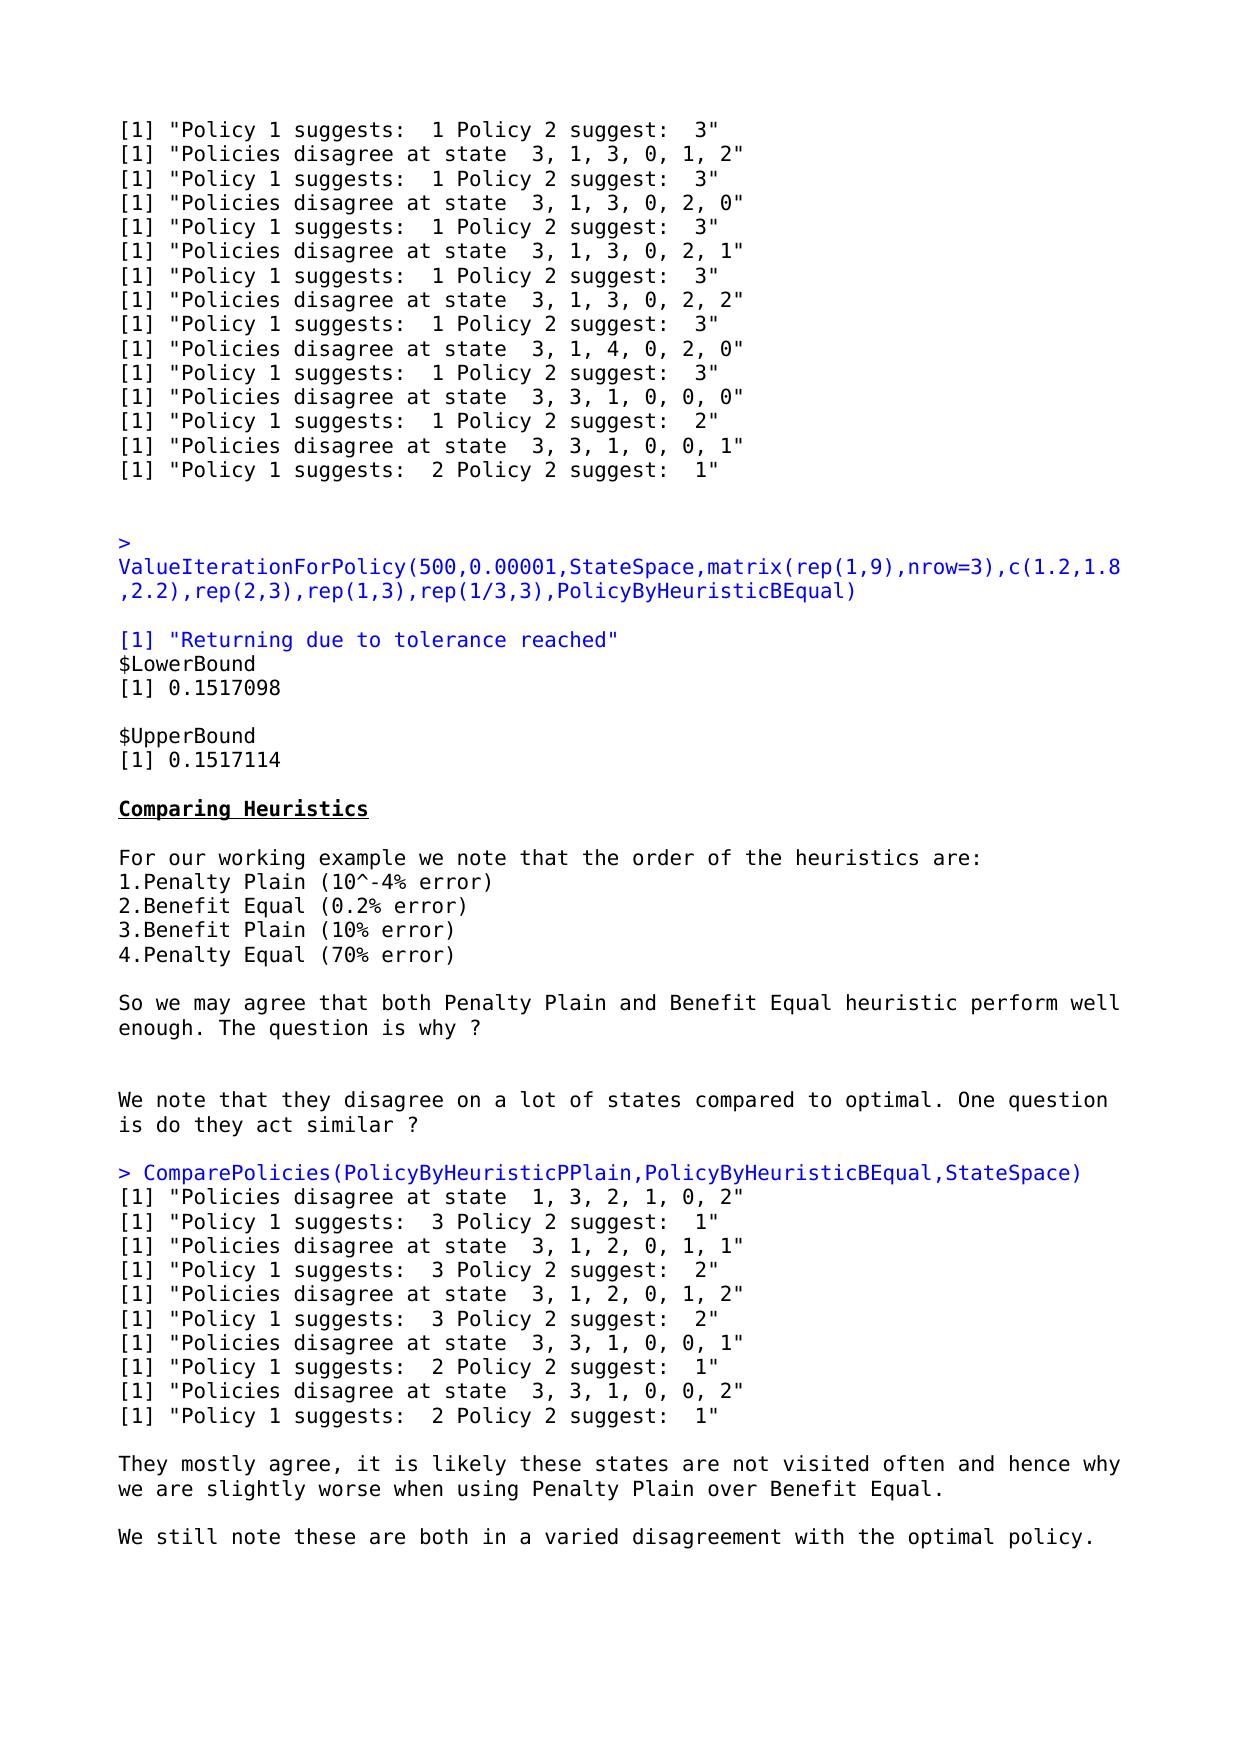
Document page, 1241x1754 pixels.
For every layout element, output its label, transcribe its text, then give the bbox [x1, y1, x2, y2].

text [1] 0.1517098 [118, 676, 1122, 701]
text For our working example we note that the order of the heuristics are: [118, 846, 1122, 870]
text [1] "Policy 1 suggests: 1 Policy 2 suggest: 3" [118, 264, 1122, 288]
text [1] "Policies disagree at state 3, 1, 2, 0, 1, 2" [118, 1282, 1122, 1307]
text 2.Benefit Equal (0.2% error) [118, 894, 1122, 918]
text [1] "Policies disagree at state 3, 1, 2, 0, 1, 1" [118, 1234, 1122, 1258]
text [1] "Policies disagree at state 3, 1, 3, 0, 2, 1" [118, 239, 1122, 264]
text We note that they disagree on a lot of states compared to optimal. One question is do they act similar ? [118, 1088, 1122, 1137]
text [1] 0.1517114 [118, 748, 1122, 773]
text So we may agree that both Penalty Plain and Benefit Equal heuristic perform well enough. The question is why ? [118, 991, 1122, 1040]
text [1] "Policy 1 suggests: 1 Policy 2 suggest: 2" [118, 409, 1122, 434]
text 3.Benefit Plain (10% error) [118, 918, 1122, 943]
text [1] "Policy 1 suggests: 2 Policy 2 suggest: 1" [118, 1404, 1122, 1428]
text [1] "Policy 1 suggests: 1 Policy 2 suggest: 3" [118, 312, 1122, 337]
text [1] "Policies disagree at state 3, 1, 3, 0, 2, 2" [118, 288, 1122, 312]
text [1] "Policies disagree at state 3, 3, 1, 0, 0, 1" [118, 1331, 1122, 1355]
text [1] "Policy 1 suggests: 2 Policy 2 suggest: 1" [118, 1355, 1122, 1379]
text 4.Penalty Equal (70% error) [118, 943, 1122, 967]
text [1] "Policy 1 suggests: 1 Policy 2 suggest: 3" [118, 215, 1122, 239]
text [1] "Policies disagree at state 3, 3, 1, 0, 0, 0" [118, 385, 1122, 409]
text [1] "Policies disagree at state 3, 1, 3, 0, 1, 2" [118, 142, 1122, 167]
text [1] "Returning due to tolerance reached" [118, 628, 1122, 652]
text Comparing Heuristics [118, 797, 1122, 821]
text 1.Penalty Plain (10^-4% error) [118, 870, 1122, 894]
text [1] "Policies disagree at state 3, 3, 1, 0, 0, 1" [118, 434, 1122, 458]
text > ComparePolicies(PolicyByHeuristicPPlain,PolicyByHeuristicBEqual,StateSpace) [118, 1161, 1122, 1185]
text [1] "Policy 1 suggests: 3 Policy 2 suggest: 2" [118, 1258, 1122, 1282]
text [1] "Policy 1 suggests: 2 Policy 2 suggest: 1" [118, 458, 1122, 482]
text [1] "Policies disagree at state 3, 3, 1, 0, 0, 2" [118, 1379, 1122, 1404]
text [1] "Policy 1 suggests: 3 Policy 2 suggest: 1" [118, 1210, 1122, 1234]
text $LowerBound [118, 652, 1122, 676]
text [1] "Policy 1 suggests: 1 Policy 2 suggest: 3" [118, 118, 1122, 142]
text $UpperBound [118, 724, 1122, 748]
text [1] "Policy 1 suggests: 1 Policy 2 suggest: 3" [118, 361, 1122, 385]
text [1] "Policy 1 suggests: 3 Policy 2 suggest: 2" [118, 1307, 1122, 1331]
text [1] "Policies disagree at state 3, 1, 3, 0, 2, 0" [118, 191, 1122, 215]
text > ValueIterationForPolicy(500,0.00001,StateSpace,matrix(rep(1,9),nrow=3),c(1.2,1.8,2.2),rep(2,3),rep(1,3),rep(1/3,3),PolicyByHeuristicBEqual) [118, 531, 1122, 603]
text They mostly agree, it is likely these states are not visited often and hence why we are slightly worse when using Penalty Plain over Benefit Equal. [118, 1452, 1122, 1501]
text [1] "Policies disagree at state 3, 1, 4, 0, 2, 0" [118, 337, 1122, 361]
text [1] "Policy 1 suggests: 1 Policy 2 suggest: 3" [118, 167, 1122, 191]
text [1] "Policies disagree at state 1, 3, 2, 1, 0, 2" [118, 1185, 1122, 1210]
text We still note these are both in a varied disagreement with the optimal policy. [118, 1525, 1122, 1549]
